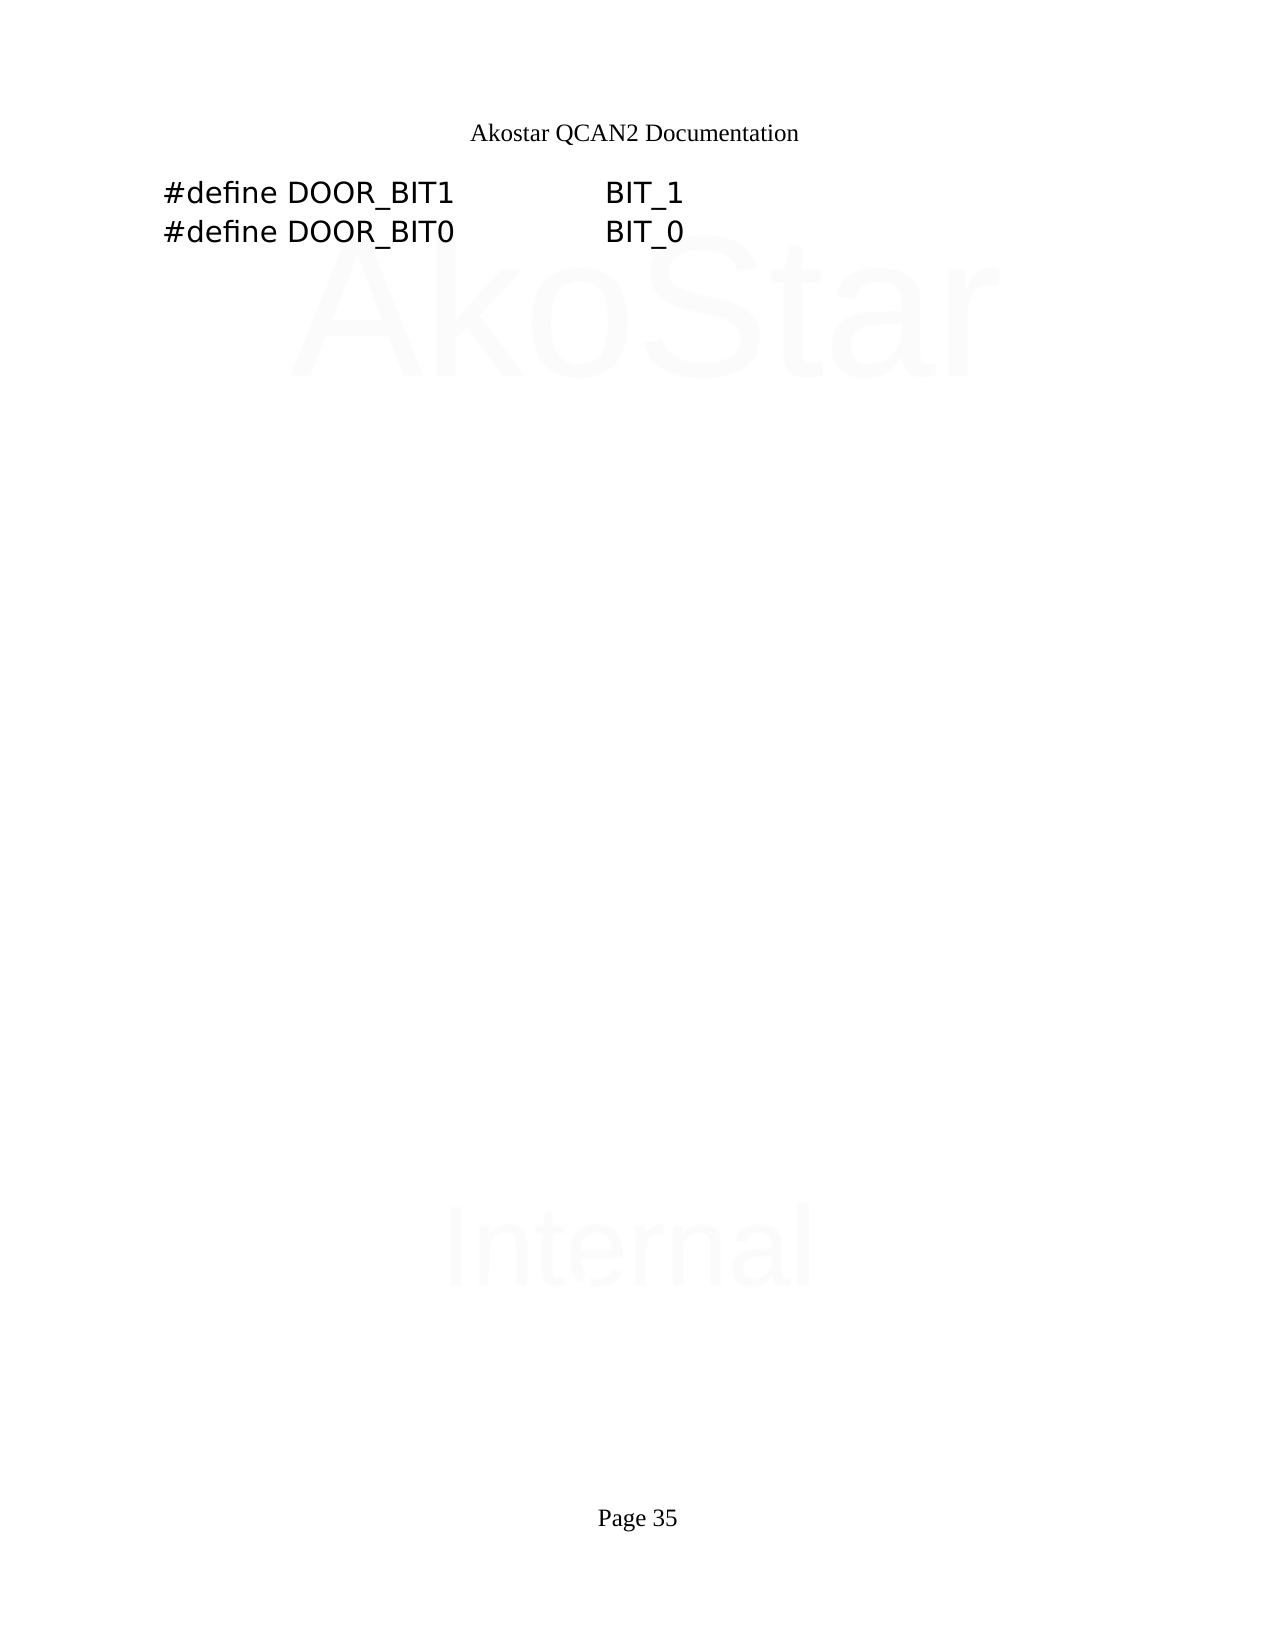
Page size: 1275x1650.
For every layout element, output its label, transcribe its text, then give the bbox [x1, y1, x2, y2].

text #define DOOR_BIT1 BIT_1 #define DOOR_BIT0 BIT_0 [162, 176, 1157, 249]
